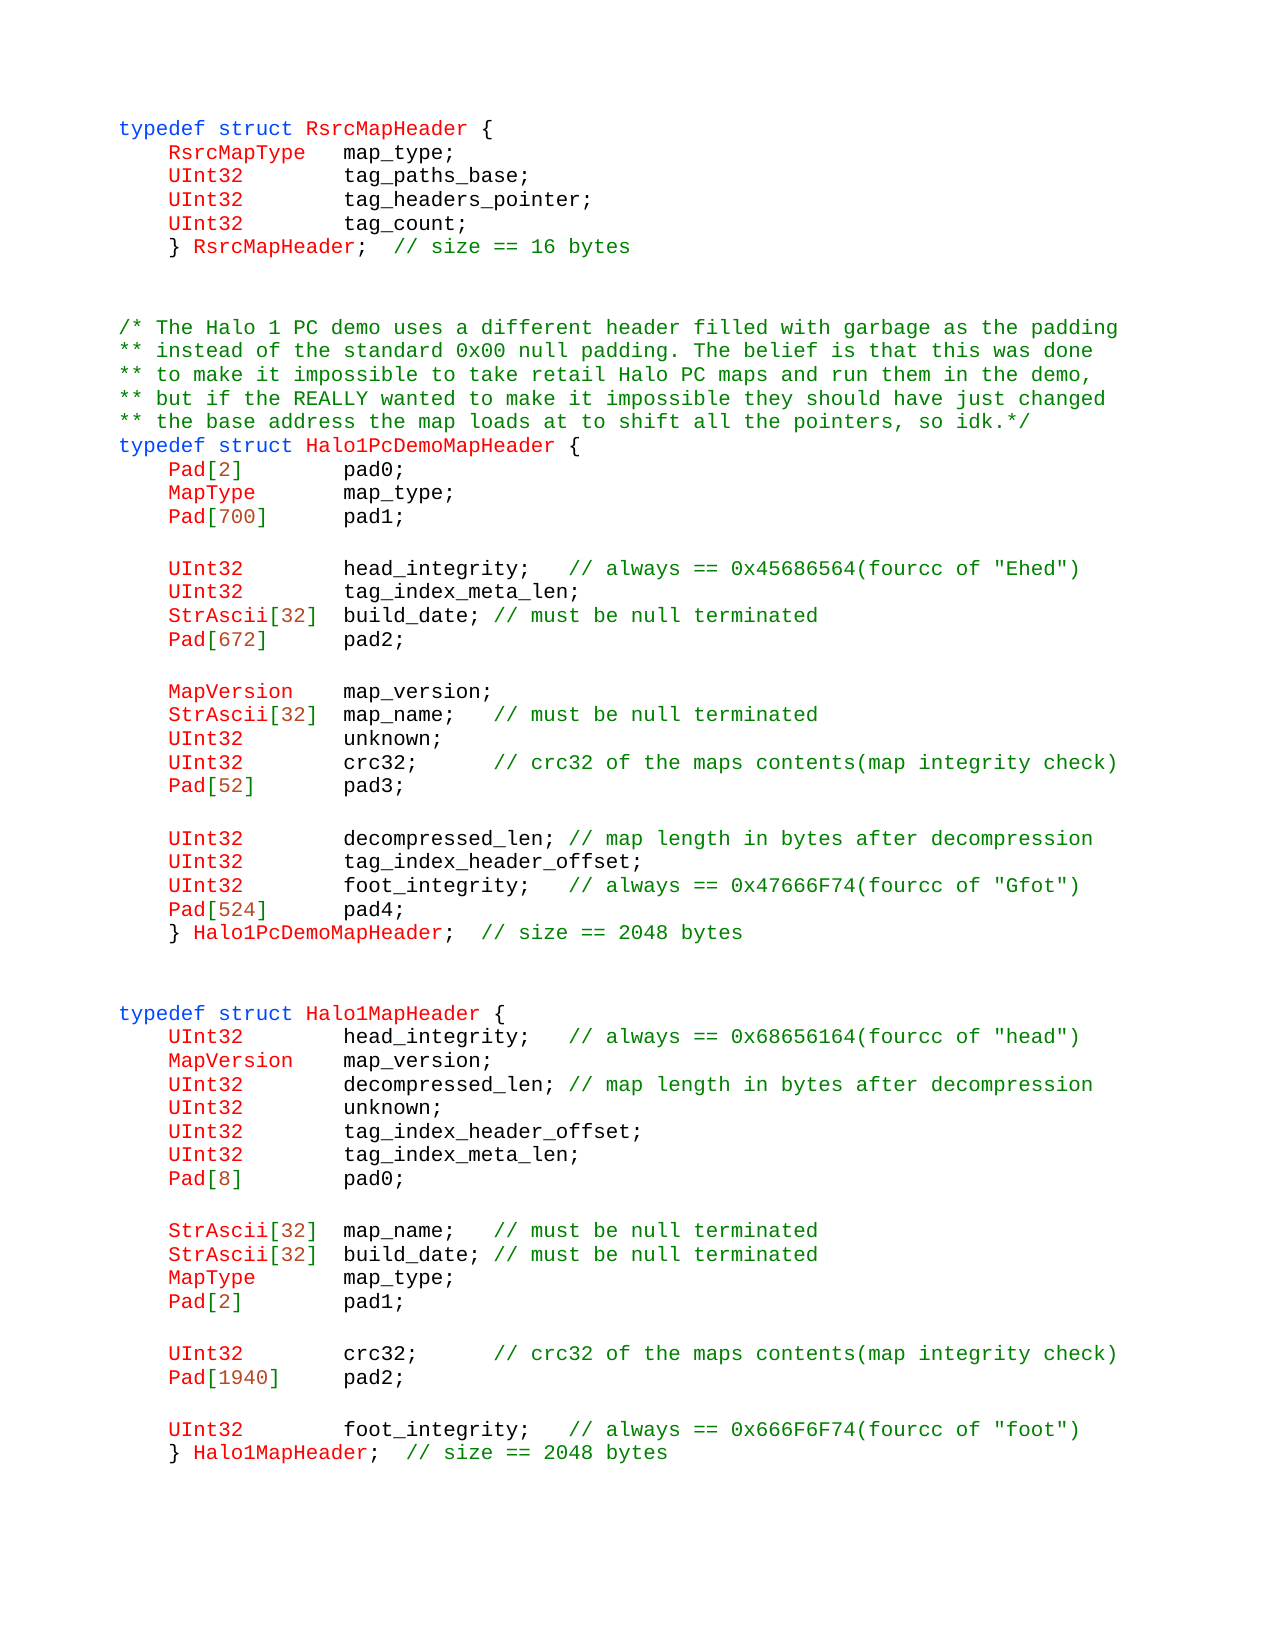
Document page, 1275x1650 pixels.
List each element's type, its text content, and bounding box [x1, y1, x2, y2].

text UInt32 tag_headers_pointer; [118, 189, 1157, 213]
text UInt32 unknown; [118, 1097, 1157, 1121]
text MapType map_type; [118, 1267, 1157, 1291]
text UInt32 head_integrity; // always == 0x45686564(fourcc of "Ehed") [118, 558, 1157, 581]
text ** the base address the map loads at to shift all the pointers, so idk.*/ [118, 411, 1157, 435]
text } Halo1MapHeader; // size == 2048 bytes [118, 1442, 1157, 1466]
text UInt32 foot_integrity; // always == 0x47666F74(fourcc of "Gfot") [118, 875, 1157, 899]
text Pad[2] pad0; [118, 458, 1157, 482]
text StrAscii[32] build_date; // must be null terminated [118, 605, 1157, 629]
text StrAscii[32] map_name; // must be null terminated [118, 704, 1157, 728]
text UInt32 unknown; [118, 728, 1157, 752]
text Pad[8] pad0; [118, 1168, 1157, 1192]
text UInt32 head_integrity; // always == 0x68656164(fourcc of "head") [118, 1026, 1157, 1050]
text Pad[672] pad2; [118, 629, 1157, 652]
text MapType map_type; [118, 482, 1157, 506]
text UInt32 tag_index_header_offset; [118, 851, 1157, 875]
text UInt32 tag_paths_base; [118, 165, 1157, 189]
text MapVersion map_version; [118, 681, 1157, 704]
text typedef struct Halo1PcDemoMapHeader { [118, 435, 1157, 458]
text ** to make it impossible to take retail Halo PC maps and run them in the demo, [118, 364, 1157, 388]
text Pad[2] pad1; [118, 1291, 1157, 1315]
text StrAscii[32] map_name; // must be null terminated [118, 1220, 1157, 1244]
text Pad[524] pad4; [118, 899, 1157, 922]
text UInt32 decompressed_len; // map length in bytes after decompression [118, 1073, 1157, 1097]
text typedef struct Halo1MapHeader { [118, 1003, 1157, 1026]
text Pad[1940] pad2; [118, 1367, 1157, 1390]
text ** instead of the standard 0x00 null padding. The belief is that this was done [118, 340, 1157, 364]
text Pad[52] pad3; [118, 775, 1157, 799]
text UInt32 decompressed_len; // map length in bytes after decompression [118, 828, 1157, 851]
text ** but if the REALLY wanted to make it impossible they should have just changed [118, 388, 1157, 411]
text UInt32 foot_integrity; // always == 0x666F6F74(fourcc of "foot") [118, 1419, 1157, 1442]
text UInt32 crc32; // crc32 of the maps contents(map integrity check) [118, 752, 1157, 775]
text UInt32 tag_index_meta_len; [118, 581, 1157, 605]
text StrAscii[32] build_date; // must be null terminated [118, 1244, 1157, 1267]
text /* The Halo 1 PC demo uses a different header filled with garbage as the padding [118, 317, 1157, 340]
text UInt32 crc32; // crc32 of the maps contents(map integrity check) [118, 1343, 1157, 1367]
text RsrcMapType map_type; [118, 142, 1157, 165]
text UInt32 tag_count; } RsrcMapHeader; // size == 16 bytes [118, 213, 1157, 260]
text UInt32 tag_index_meta_len; [118, 1144, 1157, 1168]
text UInt32 tag_index_header_offset; [118, 1121, 1157, 1144]
text Pad[700] pad1; [118, 506, 1157, 529]
text typedef struct RsrcMapHeader { [118, 118, 1157, 142]
text } Halo1PcDemoMapHeader; // size == 2048 bytes [118, 922, 1157, 946]
text MapVersion map_version; [118, 1050, 1157, 1073]
